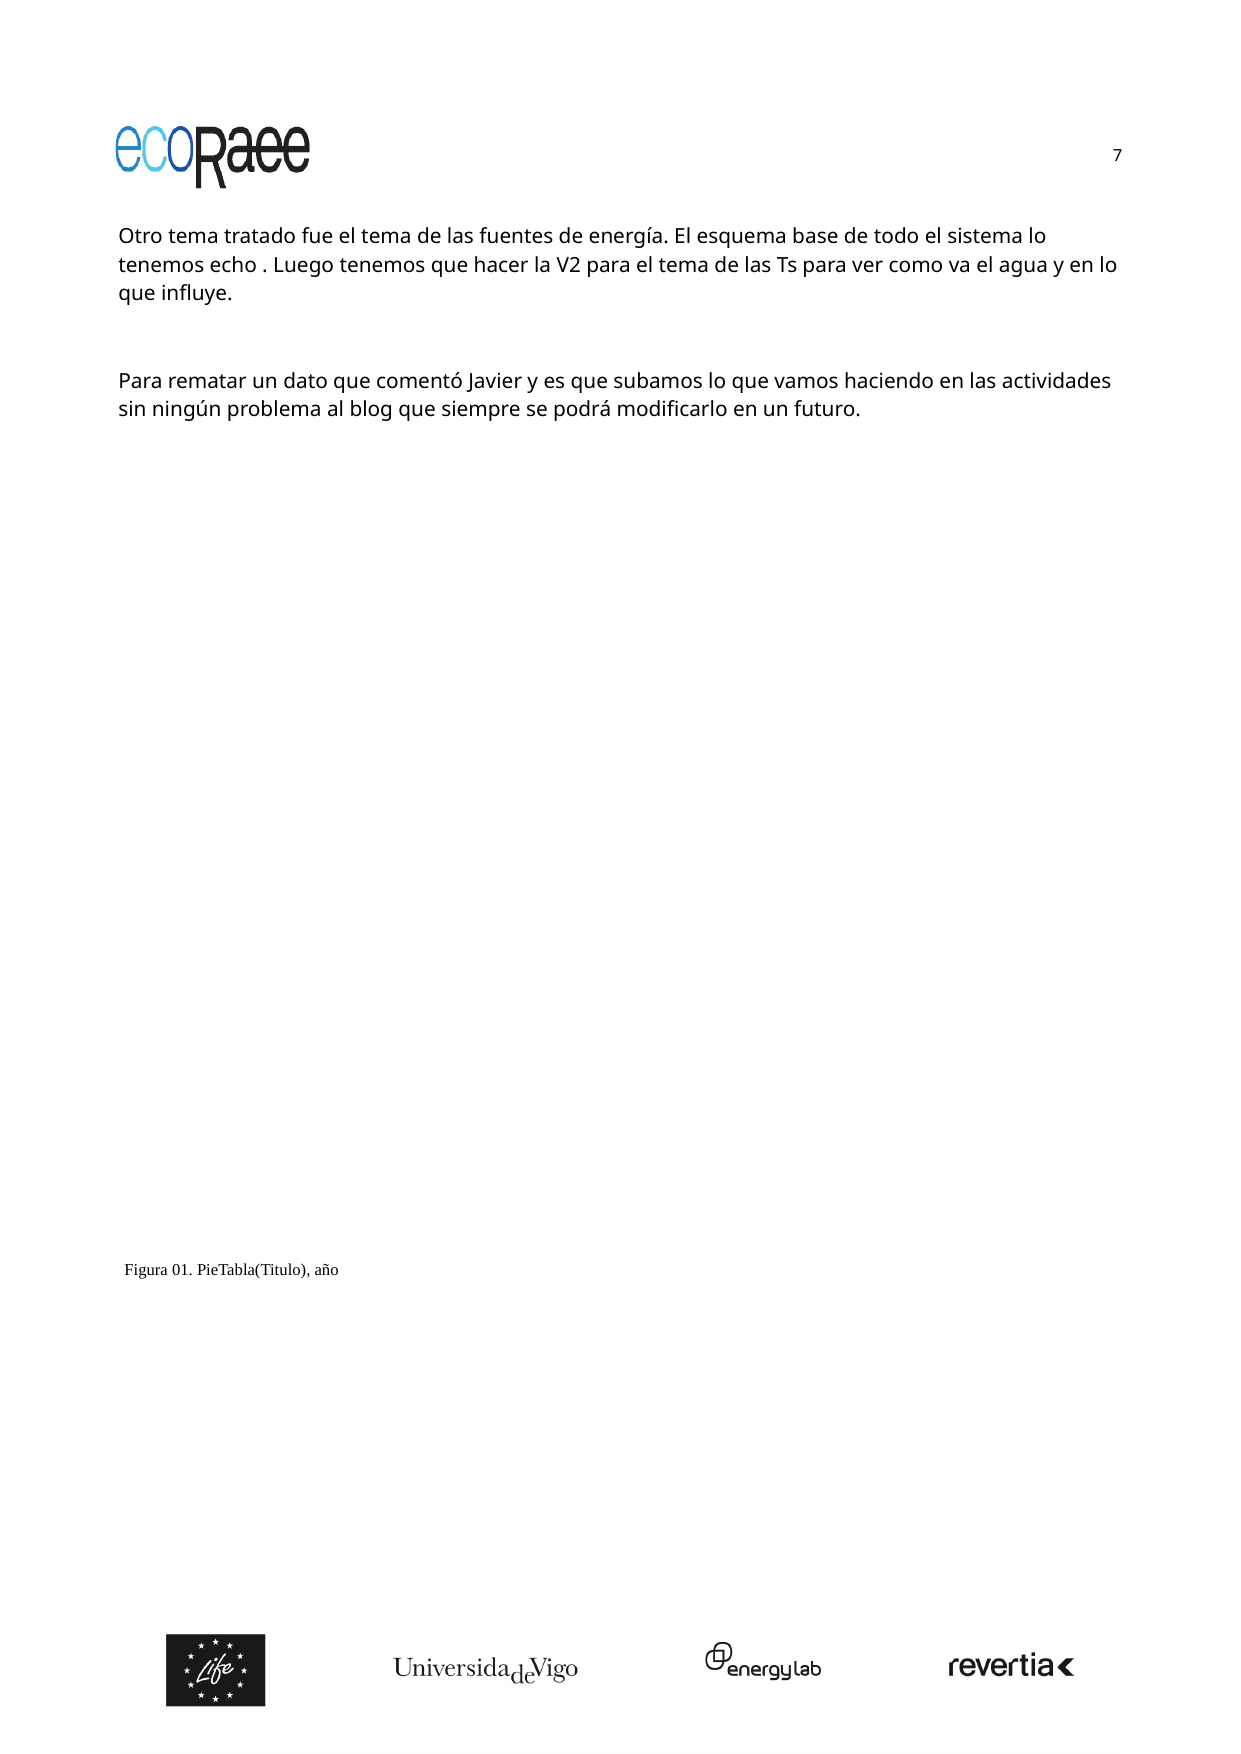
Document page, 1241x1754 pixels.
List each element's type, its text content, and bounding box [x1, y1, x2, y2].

text Para rematar un dato que comentó Javier y es que subamos lo que vamos haciendo en las actividades sin ningún problema al blog que siempre se podrá modificarlo en un futuro. [118, 366, 1122, 423]
text Figura 01. PieTabla(Titulo), año [124, 1259, 1122, 1279]
text Otro tema tratado fue el tema de las fuentes de energía. El esquema base de todo el sistema lo tenemos echo . Luego tenemos que hacer la V2 para el tema de las Ts para ver como va el agua y en lo que influye. [118, 221, 1122, 307]
picture [114, 124, 311, 190]
picture [118, 1514, 1123, 1754]
